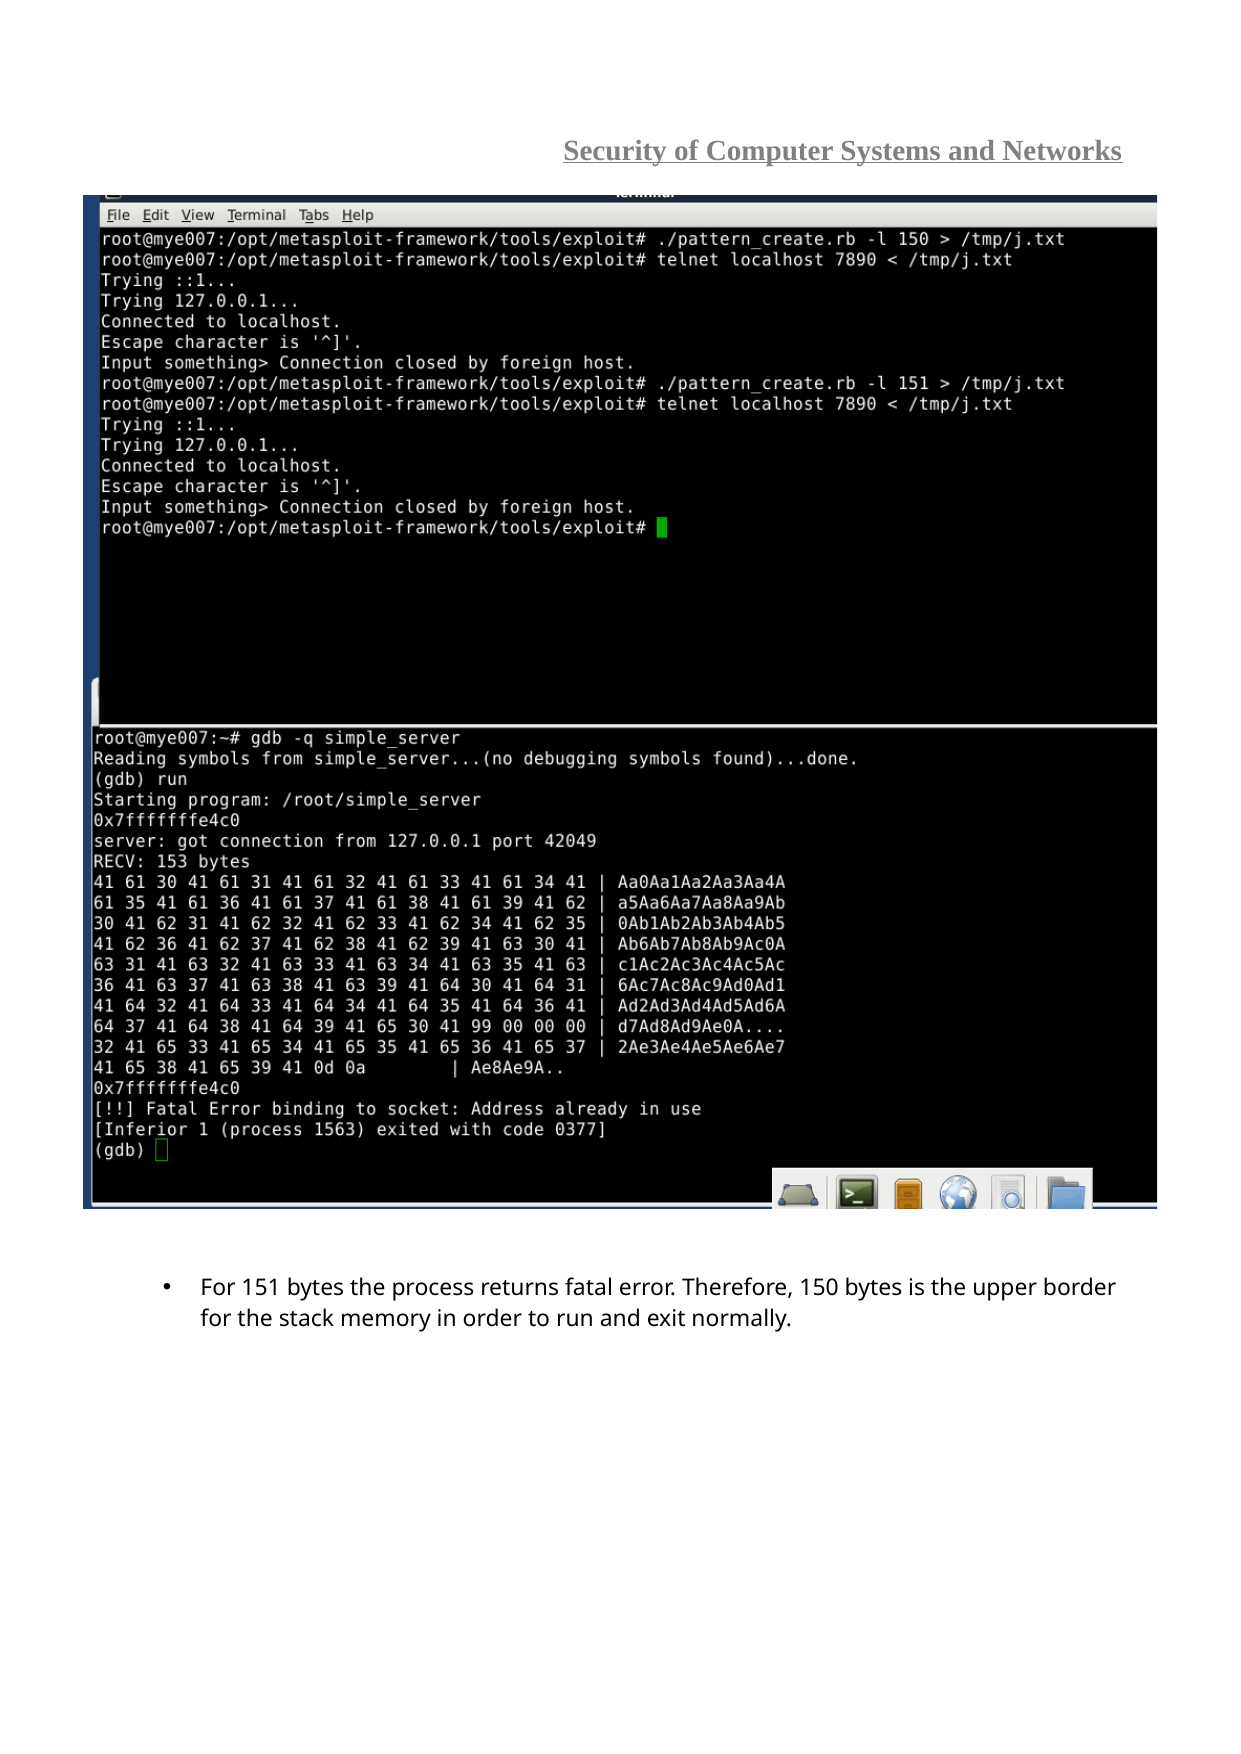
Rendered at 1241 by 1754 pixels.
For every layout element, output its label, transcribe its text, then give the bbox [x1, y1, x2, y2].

picture [83, 195, 1158, 1209]
list For 151 bytes the process returns fatal error. Therefore, 150 bytes is the upper border for the stack memory in order to run and exit normally. [163, 1271, 1122, 1333]
